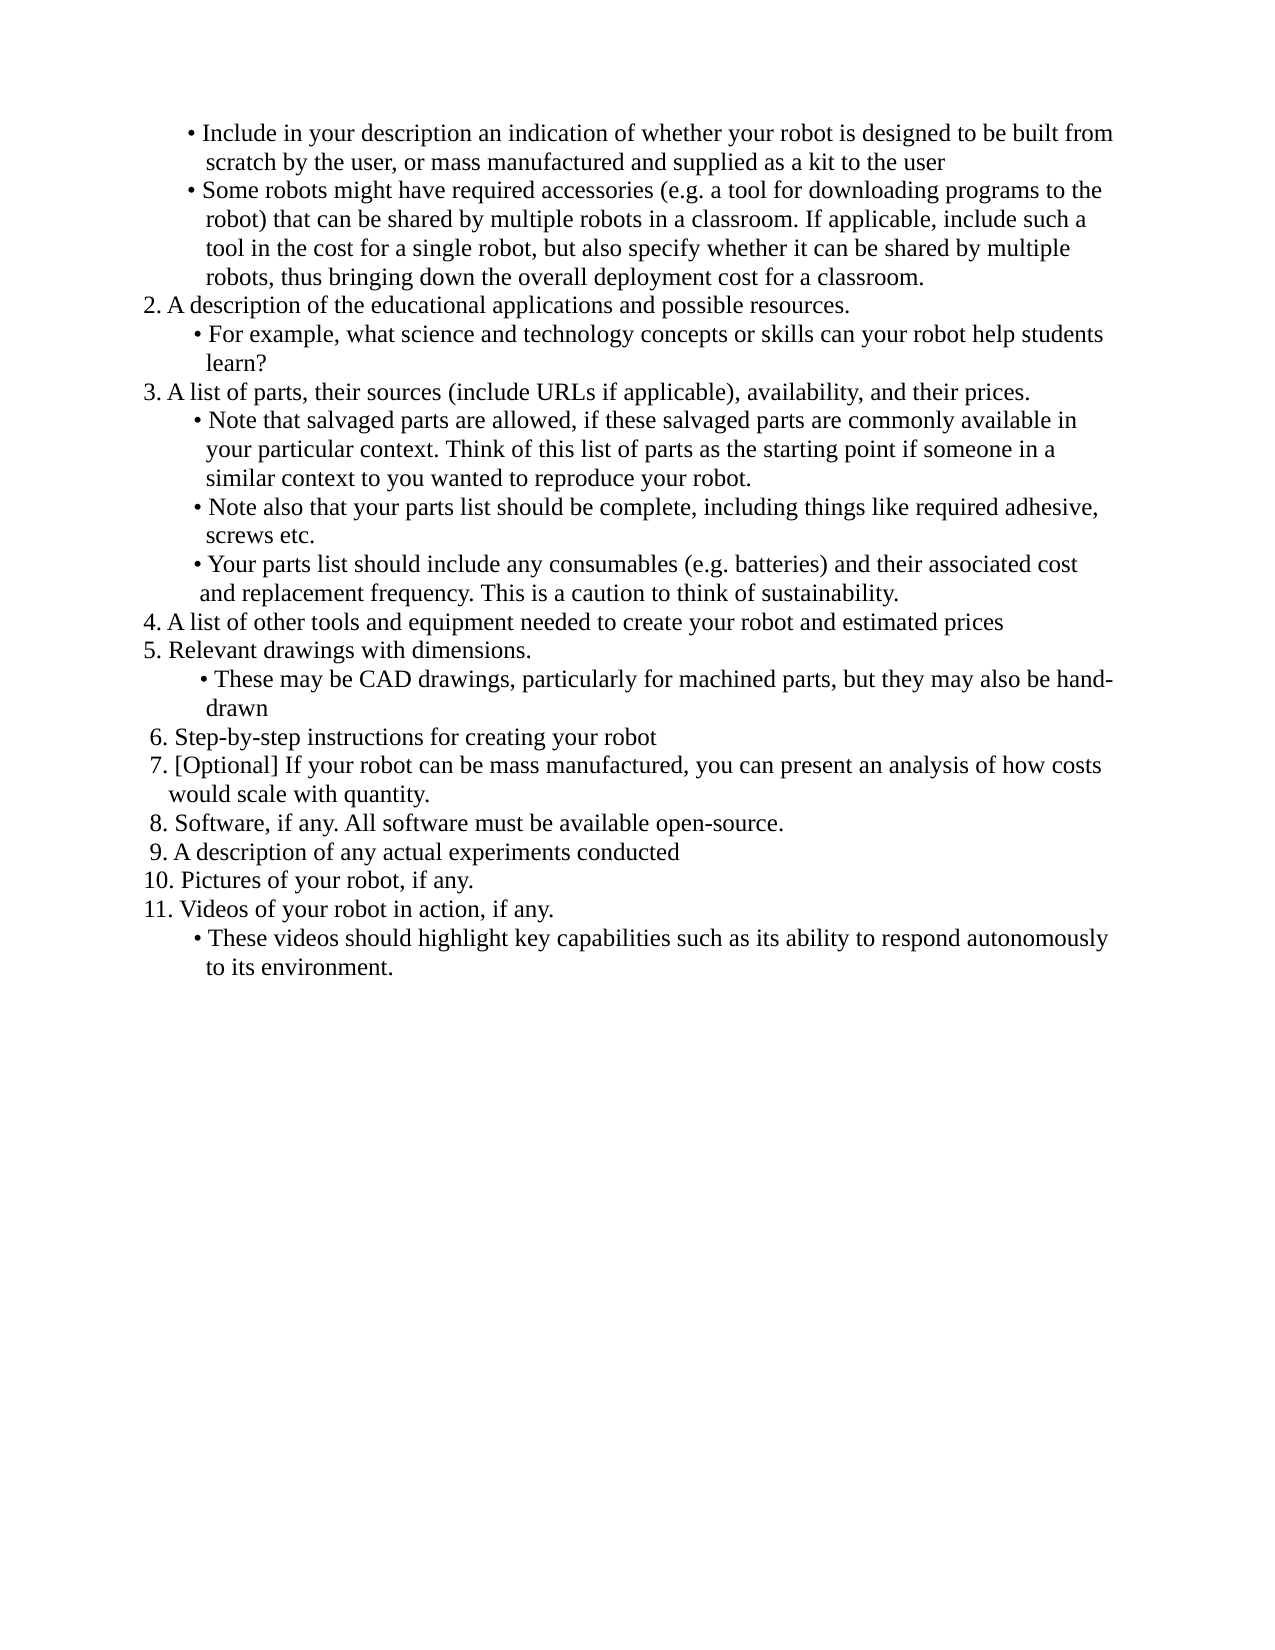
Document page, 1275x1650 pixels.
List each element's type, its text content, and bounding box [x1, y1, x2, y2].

text • For example, what science and technology concepts or skills can your robot help students [118, 319, 1157, 348]
text • Some robots might have required accessories (e.g. a tool for downloading programs to the [118, 176, 1157, 204]
text 10. Pictures of your robot, if any. [118, 866, 1157, 894]
text • These may be CAD drawings, particularly for machined parts, but they may also be hand- [118, 664, 1157, 693]
text tool in the cost for a single robot, but also specify whether it can be shared by multiple [118, 233, 1157, 262]
text learn? [118, 348, 1157, 377]
text 3. A list of parts, their sources (include URLs if applicable), availability, and their prices. [118, 377, 1157, 406]
text 6. Step-by-step instructions for creating your robot [118, 722, 1157, 751]
text 7. [Optional] If your robot can be mass manufactured, you can present an analysis of how costs [118, 751, 1157, 779]
text 4. A list of other tools and equipment needed to create your robot and estimated prices [118, 607, 1157, 636]
text • Note also that your parts list should be complete, including things like required adhesive, [118, 492, 1157, 521]
text similar context to you wanted to reproduce your robot. [118, 463, 1157, 492]
text robot) that can be shared by multiple robots in a classroom. If applicable, include such a [118, 204, 1157, 233]
text robots, thus bringing down the overall deployment cost for a classroom. [118, 262, 1157, 291]
text 5. Relevant drawings with dimensions. [118, 636, 1157, 664]
text would scale with quantity. [118, 779, 1157, 808]
text 2. A description of the educational applications and possible resources. [118, 291, 1157, 319]
text screws etc. [118, 521, 1157, 549]
text to its environment. [118, 952, 1157, 981]
text 8. Software, if any. All software must be available open-source. [118, 808, 1157, 837]
text scratch by the user, or mass manufactured and supplied as a kit to the user [118, 147, 1157, 176]
text • These videos should highlight key capabilities such as its ability to respond autonomously [118, 923, 1157, 952]
text • Include in your description an indication of whether your robot is designed to be built from [118, 118, 1157, 147]
text • Note that salvaged parts are allowed, if these salvaged parts are commonly available in [118, 406, 1157, 434]
text • Your parts list should include any consumables (e.g. batteries) and their associated cost [118, 549, 1157, 578]
text your particular context. Think of this list of parts as the starting point if someone in a [118, 434, 1157, 463]
text and replacement frequency. This is a caution to think of sustainability. [118, 578, 1157, 607]
text drawn [118, 693, 1157, 722]
text 11. Videos of your robot in action, if any. [118, 894, 1157, 923]
text 9. A description of any actual experiments conducted [118, 837, 1157, 866]
